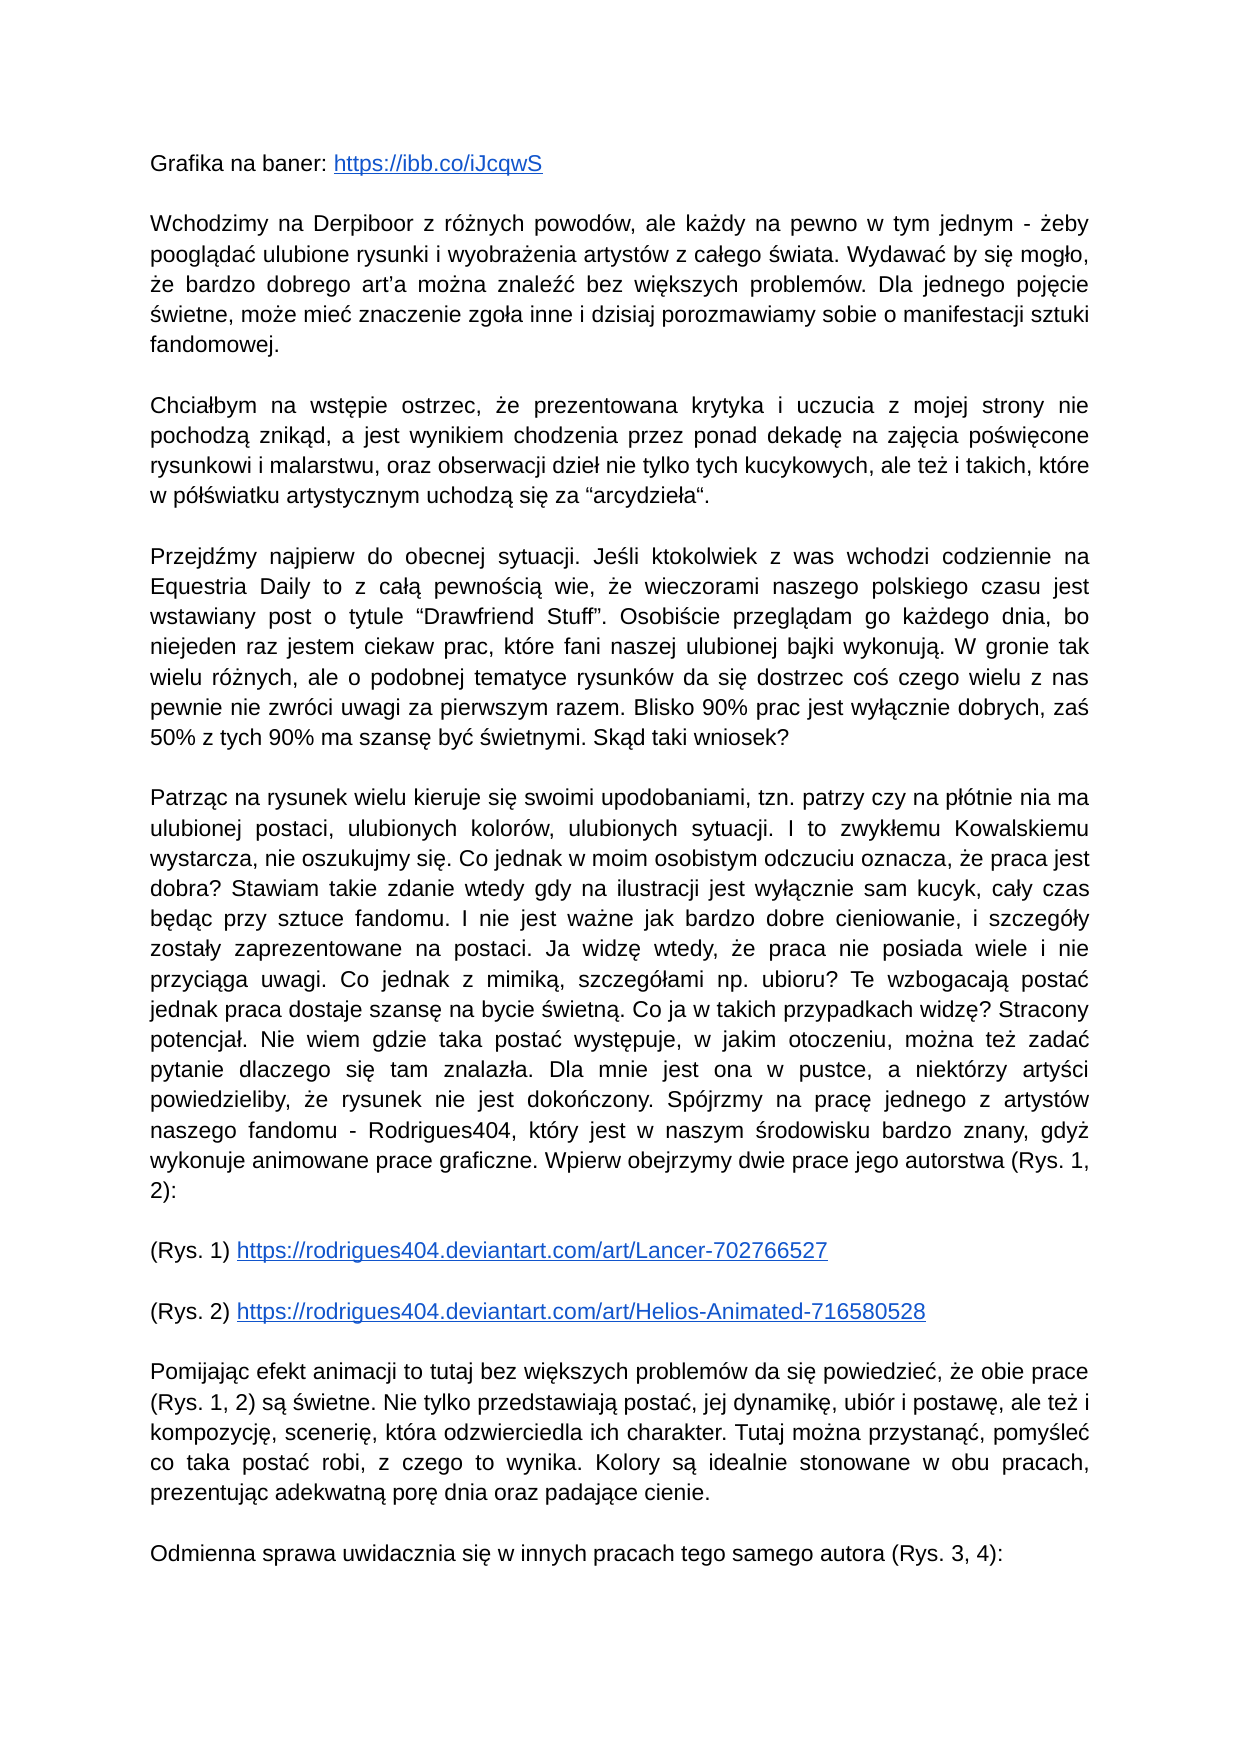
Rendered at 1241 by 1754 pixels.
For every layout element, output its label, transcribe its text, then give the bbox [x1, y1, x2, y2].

text Pomijając efekt animacji to tutaj bez większych problemów da się powiedzieć, że obie prace (Rys. 1, 2) są świetne. Nie tylko przedstawiają postać, jej dynamikę, ubiór i postawę, ale też i kompozycję, scenerię, która odzwierciedla ich charakter. Tutaj można przystanąć, pomyśleć co taka postać robi, z czego to wynika. Kolory są idealnie stonowane w obu pracach, prezentując adekwatną porę dnia oraz padające cienie. [150, 1358, 1090, 1506]
text Przejdźmy najpierw do obecnej sytuacji. Jeśli ktokolwiek z was wchodzi codziennie na Equestria Daily to z całą pewnością wie, że wieczorami naszego polskiego czasu jest wstawiany post o tytule “Drawfriend Stuff”. Osobiście przeglądam go każdego dnia, bo niejeden raz jestem ciekaw prac, które fani naszej ulubionej bajki wykonują. W gronie tak wielu różnych, ale o podobnej tematyce rysunków da się dostrzec coś czego wielu z nas pewnie nie zwróci uwagi za pierwszym razem. Blisko 90% prac jest wyłącznie dobrych, zaś 50% z tych 90% ma szansę być świetnymi. Skąd taki wniosek? [150, 543, 1090, 750]
text Patrząc na rysunek wielu kieruje się swoimi upodobaniami, tzn. patrzy czy na płótnie nia ma ulubionej postaci, ulubionych kolorów, ulubionych sytuacji. I to zwykłemu Kowalskiemu wystarcza, nie oszukujmy się. Co jednak w moim osobistym odczuciu oznacza, że praca jest dobra? Stawiam takie zdanie wtedy gdy na ilustracji jest wyłącznie sam kucyk, cały czas będąc przy sztuce fandomu. I nie jest ważne jak bardzo dobre cieniowanie, i szczegóły zostały zaprezentowane na postaci. Ja widzę wtedy, że praca nie posiada wiele i nie przyciąga uwagi. Co jednak z mimiką, szczegółami np. ubioru? Te wzbogacają postać jednak praca dostaje szansę na bycie świetną. Co ja w takich przypadkach widzę? Stracony potencjał. Nie wiem gdzie taka postać występuje, w jakim otoczeniu, można też zadać pytanie dlaczego się tam znalazła. Dla mnie jest ona w pustce, a niektórzy artyści powiedzieliby, że rysunek nie jest dokończony. Spójrzmy na pracę jednego z artystów naszego fandomu - Rodrigues404, który jest w naszym środowisku bardzo znany, gdyż wykonuje animowane prace graficzne. Wpierw obejrzymy dwie prace jego autorstwa (Rys. 1, 2): [150, 784, 1090, 1203]
text Odmienna sprawa uwidacznia się w innych pracach tego samego autora (Rys. 3, 4): [150, 1539, 1090, 1566]
text Wchodzimy na Derpiboor z różnych powodów, ale każdy na pewno w tym jednym - żeby pooglądać ulubione rysunki i wyobrażenia artystów z całego świata. Wydawać by się mogło, że bardzo dobrego art’a można znaleźć bez większych problemów. Dla jednego pojęcie świetne, może mieć znaczenie zgoła inne i dzisiaj porozmawiamy sobie o manifestacji sztuki fandomowej. [150, 210, 1090, 358]
text (Rys. 1) https://rodrigues404.deviantart.com/art/Lancer-702766527 [150, 1237, 1090, 1264]
text (Rys. 2) https://rodrigues404.deviantart.com/art/Helios-Animated-716580528 [150, 1298, 1090, 1324]
text Chciałbym na wstępie ostrzec, że prezentowana krytyka i uczucia z mojej strony nie pochodzą znikąd, a jest wynikiem chodzenia przez ponad dekadę na zajęcia poświęcone rysunkowi i malarstwu, oraz obserwacji dzieł nie tylko tych kucykowych, ale też i takich, które w półświatku artystycznym uchodzą się za “arcydzieła“. [150, 392, 1090, 509]
text Grafika na baner: https://ibb.co/iJcqwS [150, 150, 1090, 176]
